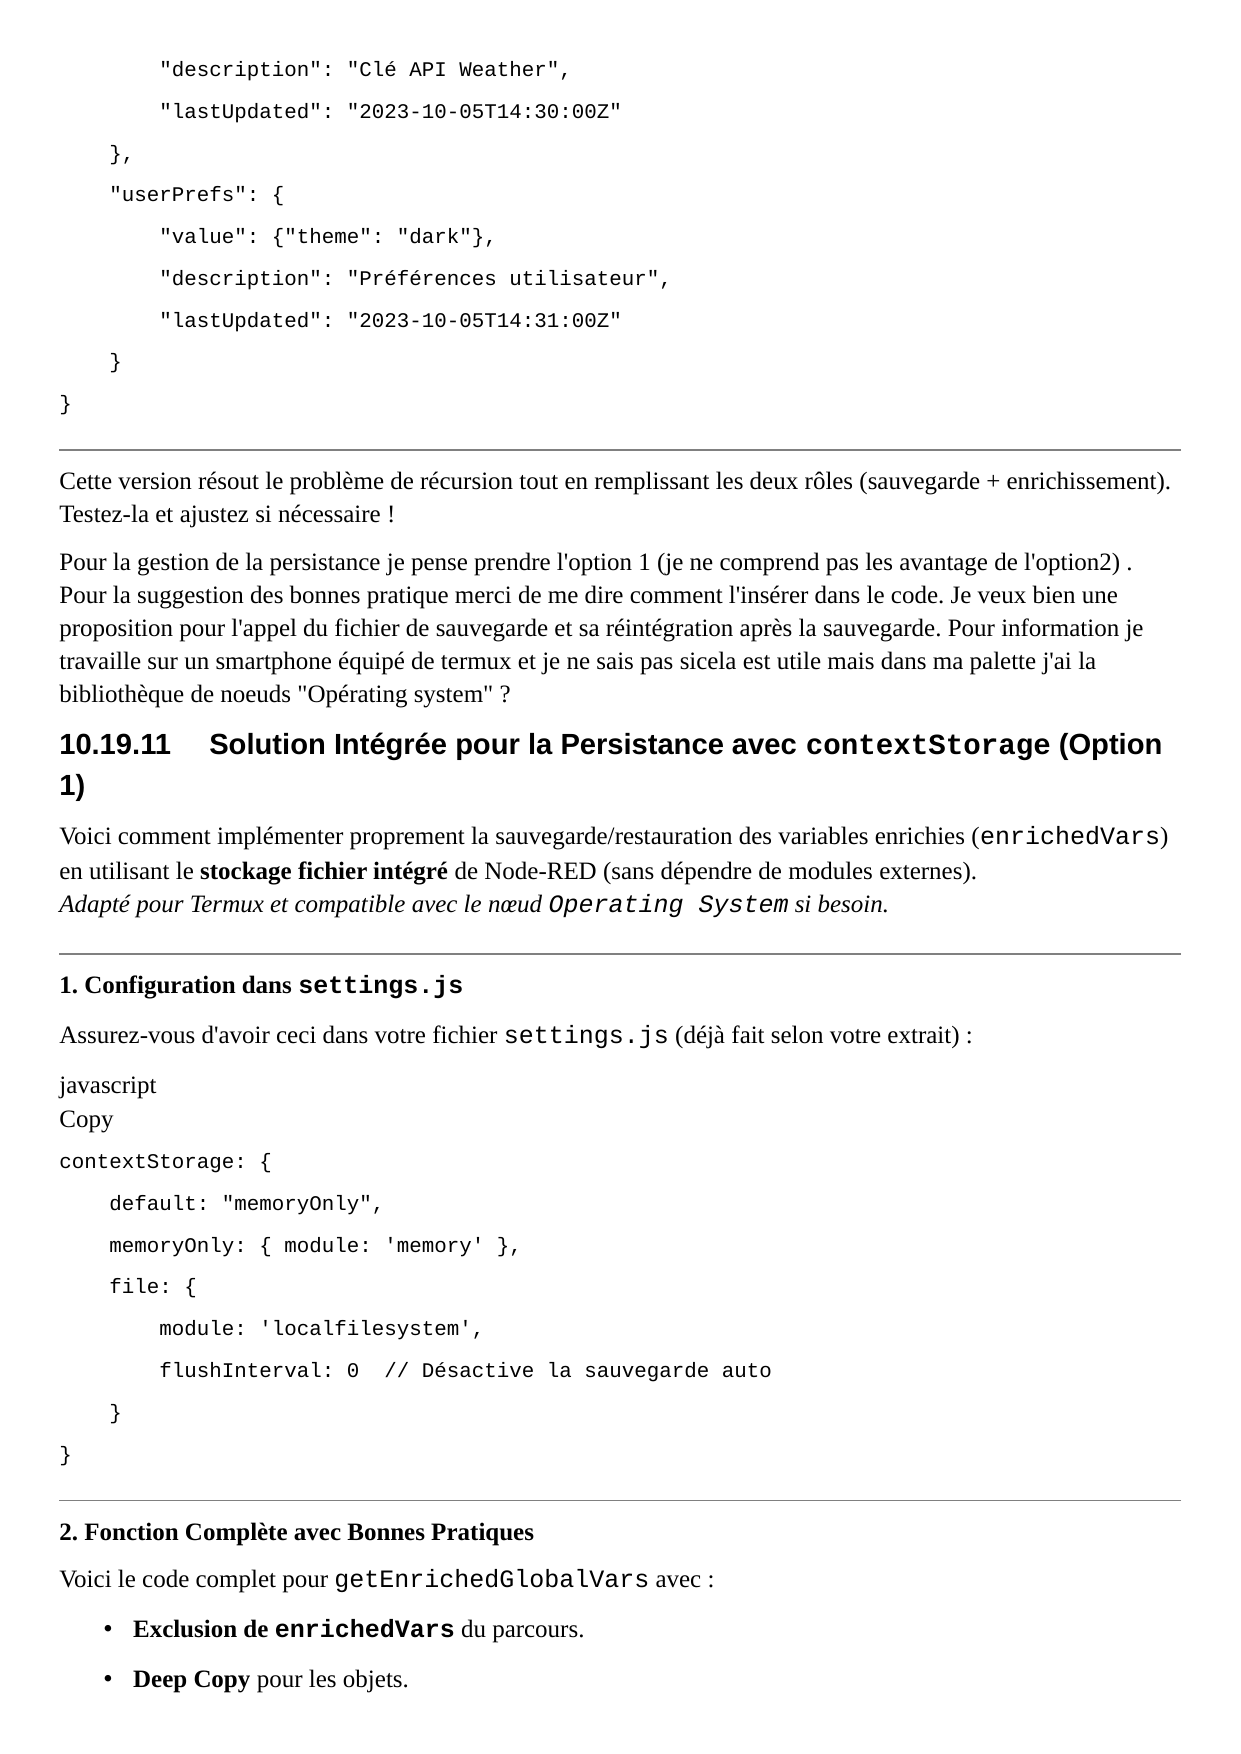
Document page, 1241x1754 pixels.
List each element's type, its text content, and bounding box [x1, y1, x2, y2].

list Exclusion de enrichedVars du parcours. [103, 1614, 1181, 1645]
text flushInterval: 0 // Désactive la sauvegarde auto [59, 1360, 1181, 1384]
text "lastUpdated": "2023-10-05T14:31:00Z" [59, 310, 1181, 333]
text }, [59, 143, 1181, 166]
text Copy [59, 1104, 1181, 1132]
subtitle Solution Intégrée pour la Persistance avec contextStorage (Option 1) [59, 727, 1181, 801]
text "lastUpdated": "2023-10-05T14:30:00Z" [59, 101, 1181, 124]
text } [59, 1444, 1181, 1467]
text Assurez-vous d'avoir ceci dans votre fichier settings.js (déjà fait selon votre extrait) : [59, 1021, 1181, 1051]
text javascript [59, 1071, 1181, 1099]
text Voici comment implémenter proprement la sauvegarde/restauration des variables enrichies (enrichedVars) en utilisant le stockage fichier intégré de Node-RED (sans dépendre de modules externes). Adapté pour Termux et compatible avec le nœud Operating System si besoin. [59, 821, 1181, 920]
text "value": {"theme": "dark"}, [59, 226, 1181, 250]
text Cette version résout le problème de récursion tout en remplissant les deux rôles (sauvegarde + enrichissement). Testez-la et ajustez si nécessaire ! [59, 466, 1181, 528]
text "description": "Préférences utilisateur", [59, 268, 1181, 292]
text default: "memoryOnly", [59, 1193, 1181, 1217]
text module: 'localfilesystem', [59, 1318, 1181, 1342]
text memoryOnly: { module: 'memory' }, [59, 1235, 1181, 1258]
list Deep Copy pour les objets. [103, 1664, 1181, 1693]
text Pour la gestion de la persistance je pense prendre l'option 1 (je ne comprend pas les avantage de l'option2) . Pour la suggestion des bonnes pratique merci de me dire comment l'insérer dans le code. Je veux bien une proposition pour l'appel du fichier de sauvegarde et sa réintégration après la sauvegarde. Pour information je travaille sur un smartphone équipé de termux et je ne sais pas sicela est utile mais dans ma palette j'ai la bibliothèque de noeuds "Opérating system" ? [59, 547, 1181, 708]
text } [59, 1402, 1181, 1426]
text file: { [59, 1277, 1181, 1300]
text "userPrefs": { [59, 184, 1181, 208]
text "description": "Clé API Weather", [59, 59, 1181, 83]
subtitle 2. Fonction Complète avec Bonnes Pratiques [59, 1517, 1181, 1546]
text } [59, 393, 1181, 417]
text } [59, 351, 1181, 375]
text Voici le code complet pour getEnrichedGlobalVars avec : [59, 1564, 1181, 1595]
text contextStorage: { [59, 1151, 1181, 1175]
subtitle 1. Configuration dans settings.js [59, 971, 1181, 1001]
